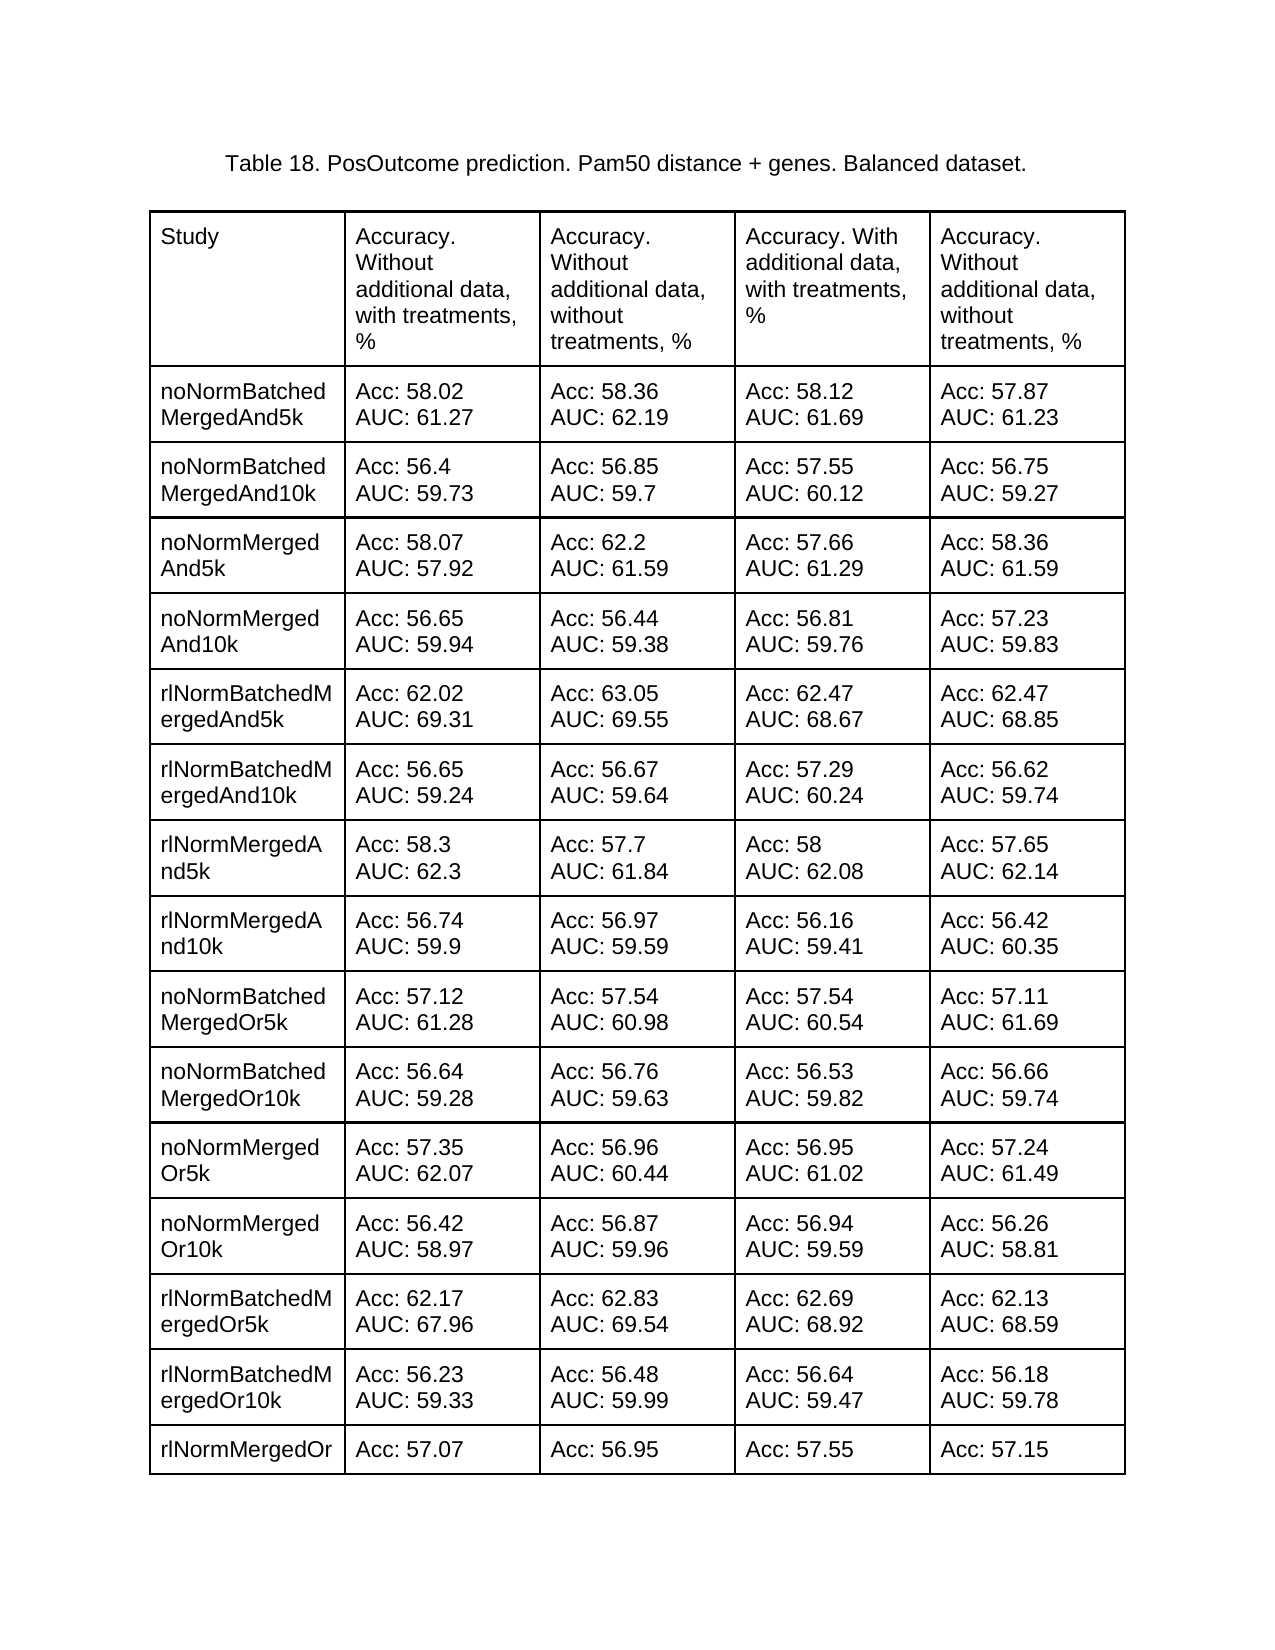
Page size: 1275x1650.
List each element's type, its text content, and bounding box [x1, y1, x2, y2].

table_cell noNormMergedOr5k [151, 1124, 344, 1197]
table_cell Acc: 56.96 AUC: 60.44 [541, 1124, 734, 1197]
table_cell noNormMergedAnd5k [151, 519, 344, 592]
table_cell noNormMergedOr10k [151, 1199, 344, 1273]
table_cell Acc: 58 AUC: 62.08 [736, 821, 929, 894]
table_cell Acc: 56.64 AUC: 59.47 [736, 1350, 929, 1424]
table_cell Acc: 62.47 AUC: 68.85 [931, 670, 1124, 743]
table_cell rlNormMergedAnd5k [151, 821, 344, 894]
table_cell Acc: 57.7 AUC: 61.84 [541, 821, 734, 894]
table_cell Acc: 56.48 AUC: 59.99 [541, 1350, 734, 1424]
table_cell Acc: 56.23 AUC: 59.33 [346, 1350, 539, 1424]
table_cell rlNormBatchedMergedOr5k [151, 1275, 344, 1348]
table_cell Acc: 56.65 AUC: 59.94 [346, 594, 539, 668]
table_header Study [151, 213, 344, 365]
table_cell Acc: 56.85 AUC: 59.7 [541, 443, 734, 516]
table_cell Acc: 62.47 AUC: 68.67 [736, 670, 929, 743]
table_cell rlNormMergedAnd10k [151, 897, 344, 970]
table_cell Acc: 56.62 AUC: 59.74 [931, 745, 1124, 819]
table_cell Acc: 56.94 AUC: 59.59 [736, 1199, 929, 1273]
table_cell Acc: 57.55 [736, 1426, 929, 1473]
table_cell rlNormMergedOr [151, 1426, 344, 1473]
table_header Accuracy. With additional data, with treatments, % [736, 213, 929, 365]
table_cell Acc: 56.87 AUC: 59.96 [541, 1199, 734, 1273]
table_cell Acc: 62.02 AUC: 69.31 [346, 670, 539, 743]
table_cell Acc: 57.65 AUC: 62.14 [931, 821, 1124, 894]
table_cell rlNormBatchedMergedAnd5k [151, 670, 344, 743]
table_cell Acc: 57.54 AUC: 60.54 [736, 972, 929, 1046]
table_cell Acc: 56.74 AUC: 59.9 [346, 897, 539, 970]
table_cell Acc: 57.24 AUC: 61.49 [931, 1124, 1124, 1197]
table_cell Acc: 62.17 AUC: 67.96 [346, 1275, 539, 1348]
table_cell Acc: 56.75 AUC: 59.27 [931, 443, 1124, 516]
table_cell Acc: 56.42 AUC: 58.97 [346, 1199, 539, 1273]
table_cell Acc: 56.18 AUC: 59.78 [931, 1350, 1124, 1424]
table_cell Acc: 57.15 [931, 1426, 1124, 1473]
table_cell Acc: 56.64 AUC: 59.28 [346, 1048, 539, 1121]
table_cell Acc: 56.67 AUC: 59.64 [541, 745, 734, 819]
table_cell Acc: 58.36 AUC: 62.19 [541, 367, 734, 441]
table_cell Acc: 56.76 AUC: 59.63 [541, 1048, 734, 1121]
table_cell Acc: 58.07 AUC: 57.92 [346, 519, 539, 592]
table_cell Acc: 56.53 AUC: 59.82 [736, 1048, 929, 1121]
table_cell noNormBatchedMergedOr10k [151, 1048, 344, 1121]
table_cell Acc: 57.35 AUC: 62.07 [346, 1124, 539, 1197]
table_cell Acc: 56.81 AUC: 59.76 [736, 594, 929, 668]
table_cell Acc: 57.11 AUC: 61.69 [931, 972, 1124, 1046]
table_header Accuracy. Without additional data, without treatments, % [541, 213, 734, 365]
table_cell Acc: 58.3 AUC: 62.3 [346, 821, 539, 894]
table_cell Acc: 56.97 AUC: 59.59 [541, 897, 734, 970]
table_cell Acc: 57.12 AUC: 61.28 [346, 972, 539, 1046]
table_cell Acc: 58.12 AUC: 61.69 [736, 367, 929, 441]
table_cell Acc: 56.65 AUC: 59.24 [346, 745, 539, 819]
table_cell Acc: 56.66 AUC: 59.74 [931, 1048, 1124, 1121]
table_cell Acc: 57.66 AUC: 61.29 [736, 519, 929, 592]
table_cell Acc: 57.54 AUC: 60.98 [541, 972, 734, 1046]
table_cell Acc: 56.26 AUC: 58.81 [931, 1199, 1124, 1273]
text Table 18. PosOutcome prediction. Pam50 distance + genes. Balanced dataset. [150, 150, 1125, 176]
table_cell noNormMergedAnd10k [151, 594, 344, 668]
table_cell Acc: 57.55 AUC: 60.12 [736, 443, 929, 516]
table_cell Acc: 56.42 AUC: 60.35 [931, 897, 1124, 970]
table_cell rlNormBatchedMergedOr10k [151, 1350, 344, 1424]
table_cell noNormBatchedMergedAnd10k [151, 443, 344, 516]
table_cell Acc: 58.02 AUC: 61.27 [346, 367, 539, 441]
table_cell Acc: 56.44 AUC: 59.38 [541, 594, 734, 668]
table_cell Acc: 63.05 AUC: 69.55 [541, 670, 734, 743]
table_header Accuracy. Without additional data, without treatments, % [931, 213, 1124, 365]
table_cell Acc: 57.87 AUC: 61.23 [931, 367, 1124, 441]
table_cell noNormBatchedMergedOr5k [151, 972, 344, 1046]
table_cell Acc: 57.29 AUC: 60.24 [736, 745, 929, 819]
table_cell Acc: 58.36 AUC: 61.59 [931, 519, 1124, 592]
table_cell Acc: 57.07 [346, 1426, 539, 1473]
table_cell Acc: 62.13 AUC: 68.59 [931, 1275, 1124, 1348]
table_cell Acc: 62.69 AUC: 68.92 [736, 1275, 929, 1348]
table_cell Acc: 56.16 AUC: 59.41 [736, 897, 929, 970]
table_cell rlNormBatchedMergedAnd10k [151, 745, 344, 819]
table_cell Acc: 57.23 AUC: 59.83 [931, 594, 1124, 668]
table_cell noNormBatchedMergedAnd5k [151, 367, 344, 441]
table_cell Acc: 62.2 AUC: 61.59 [541, 519, 734, 592]
table_cell Acc: 56.95 [541, 1426, 734, 1473]
table_cell Acc: 62.83 AUC: 69.54 [541, 1275, 734, 1348]
table_cell Acc: 56.4 AUC: 59.73 [346, 443, 539, 516]
table_header Accuracy. Without additional data, with treatments, % [346, 213, 539, 365]
table_cell Acc: 56.95 AUC: 61.02 [736, 1124, 929, 1197]
